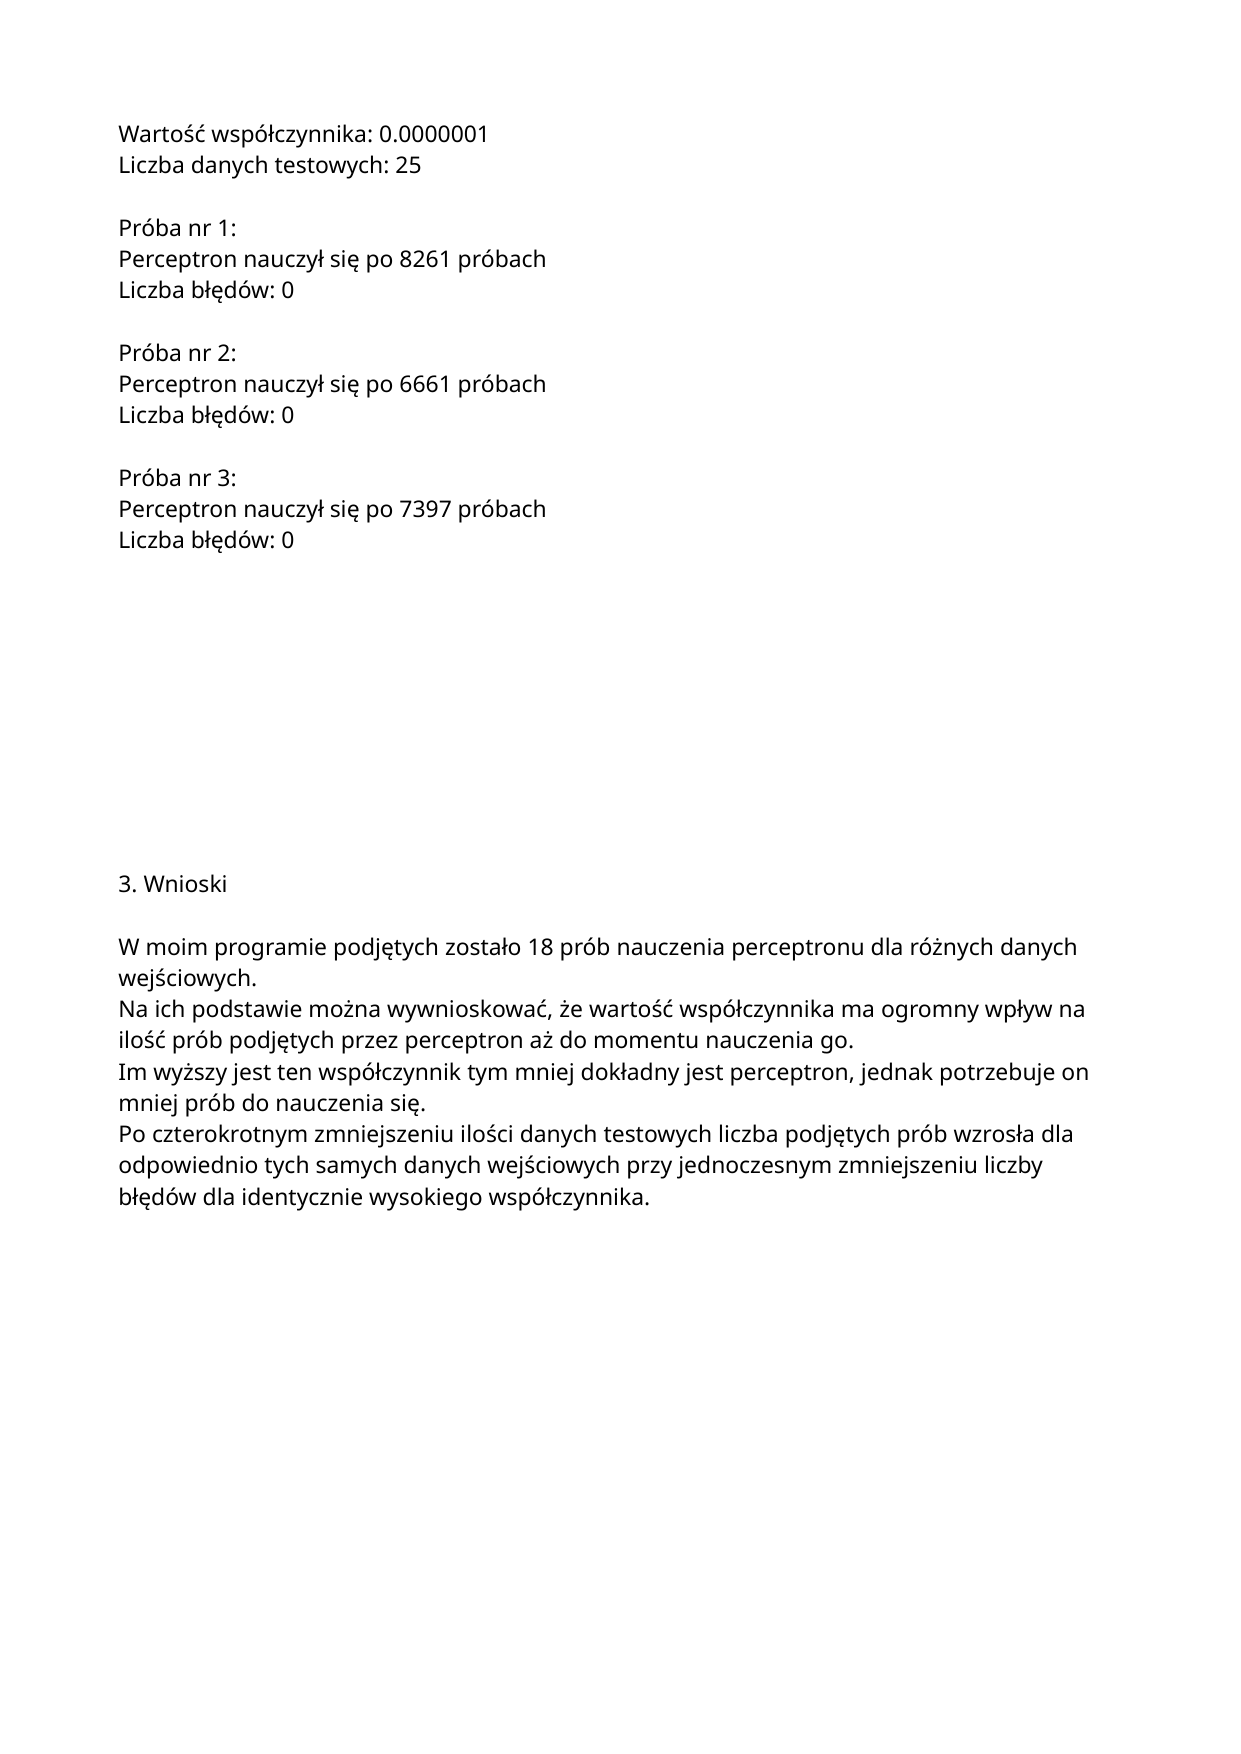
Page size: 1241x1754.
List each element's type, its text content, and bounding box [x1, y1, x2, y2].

text Próba nr 3: [118, 462, 1122, 493]
text Na ich podstawie można wywnioskować, że wartość współczynnika ma ogromny wpływ na ilość prób podjętych przez perceptron aż do momentu nauczenia go. [118, 993, 1122, 1056]
text Próba nr 1: [118, 212, 1122, 243]
text Liczba błędów: 0 [118, 399, 1122, 431]
text Próba nr 2: [118, 337, 1122, 368]
text Liczba błędów: 0 [118, 524, 1122, 556]
text Perceptron nauczył się po 7397 próbach [118, 493, 1122, 524]
text Liczba błędów: 0 [118, 274, 1122, 306]
text Perceptron nauczył się po 8261 próbach [118, 243, 1122, 274]
text W moim programie podjętych zostało 18 prób nauczenia perceptronu dla różnych danych wejściowych. [118, 931, 1122, 993]
text Perceptron nauczył się po 6661 próbach [118, 368, 1122, 399]
text Liczba danych testowych: 25 [118, 149, 1122, 181]
text Im wyższy jest ten współczynnik tym mniej dokładny jest perceptron, jednak potrzebuje on mniej prób do nauczenia się. [118, 1056, 1122, 1118]
text Po czterokrotnym zmniejszeniu ilości danych testowych liczba podjętych prób wzrosła dla odpowiednio tych samych danych wejściowych przy jednoczesnym zmniejszeniu liczby błędów dla identycznie wysokiego współczynnika. [118, 1118, 1122, 1212]
text Wartość współczynnika: 0.0000001 [118, 118, 1122, 149]
text 3. Wnioski [118, 868, 1122, 899]
